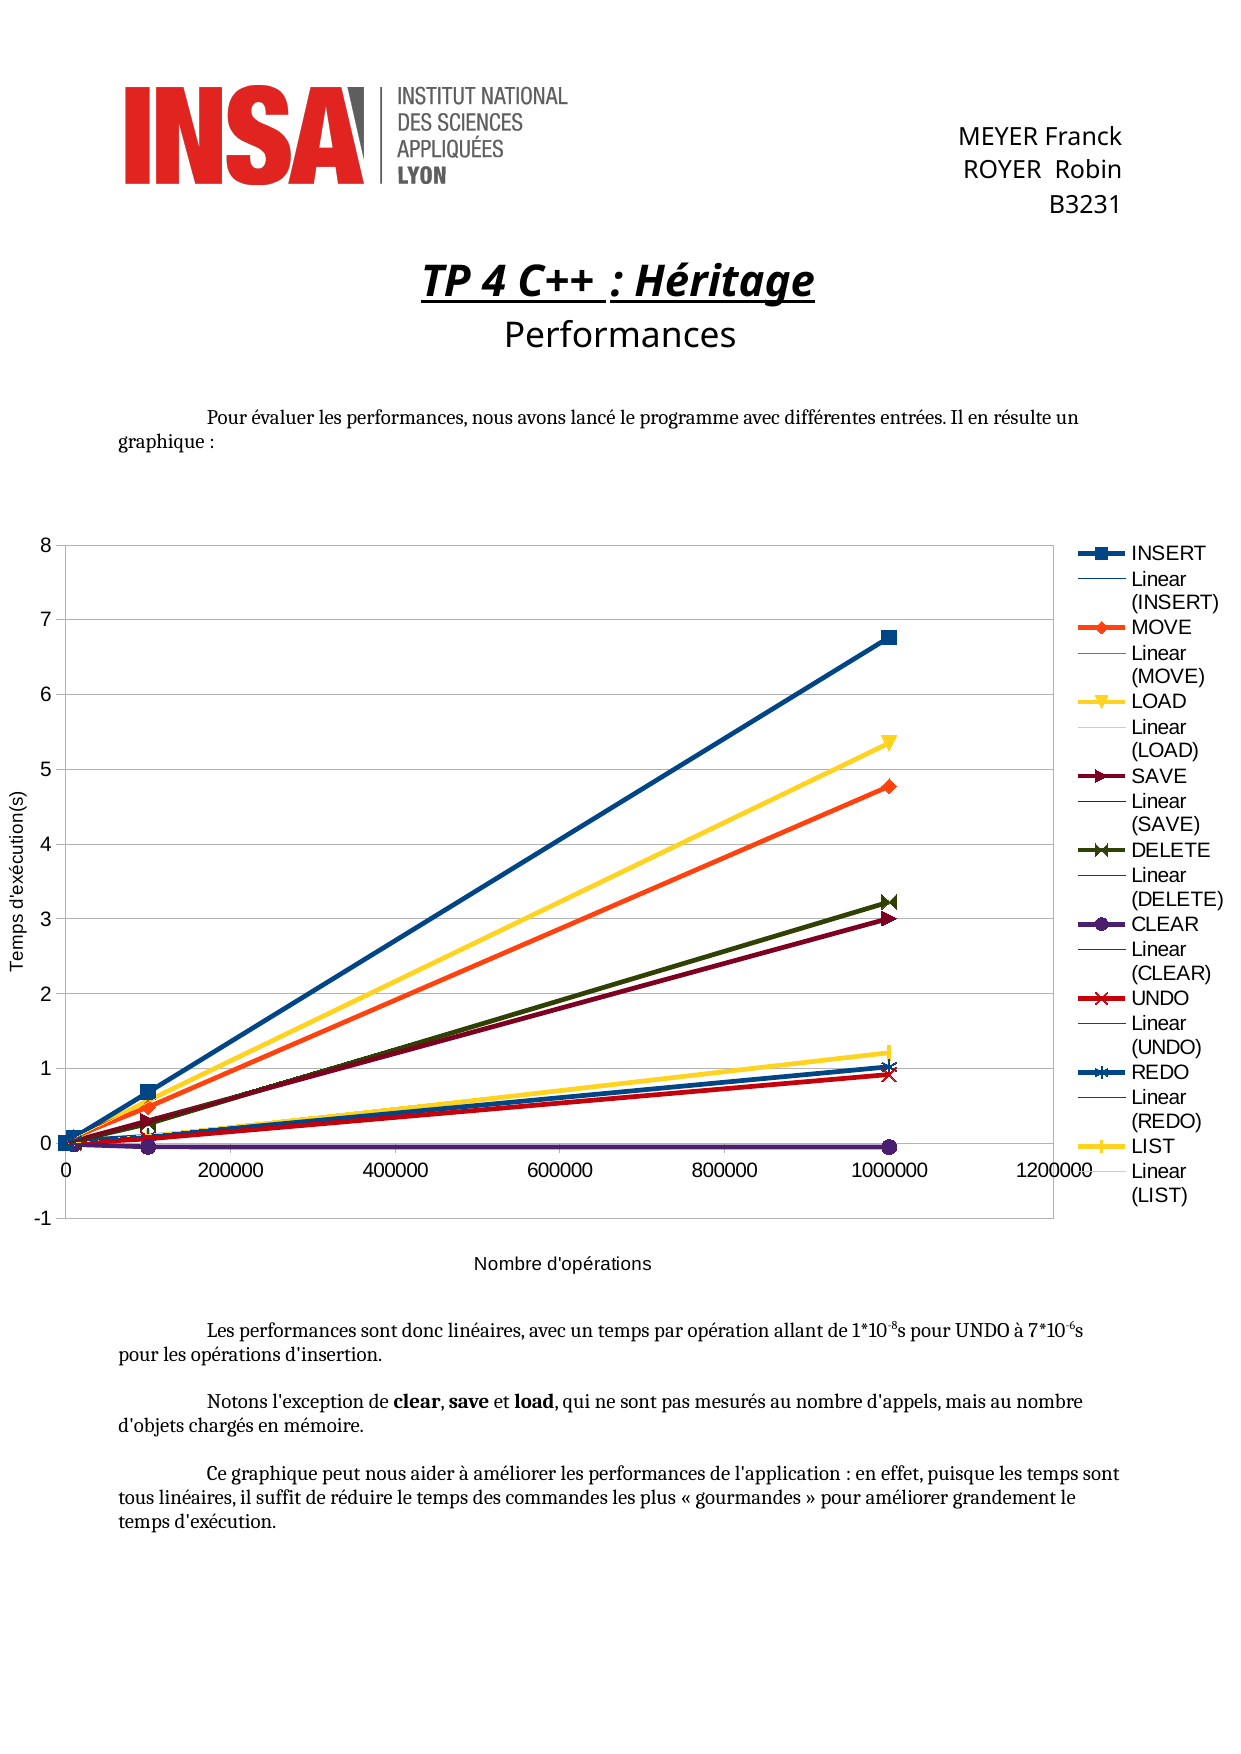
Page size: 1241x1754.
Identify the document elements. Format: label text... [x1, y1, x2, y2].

text Les performances sont donc linéaires, avec un temps par opération allant de 1*10-8s pour UNDO à 7*10-6s pour les opérations d'insertion. [118, 1319, 1122, 1366]
picture [118, 81, 575, 189]
text Notons l'exception de clear, save et load, qui ne sont pas mesurés au nombre d'appels, mais au nombre d'objets chargés en mémoire. [118, 1390, 1122, 1438]
text Ce graphique peut nous aider à améliorer les performances de l'application : en effet, puisque les temps sont tous linéaires, il suffit de réduire le temps des commandes les plus « gourmandes » pour améliorer grandement le temps d'exécution. [118, 1462, 1122, 1534]
subtitle Performances [118, 309, 1122, 358]
text Pour évaluer les performances, nous avons lancé le programme avec différentes entrées. Il en résulte un graphique : [118, 406, 1122, 453]
title TP 4 C++ : Héritage [118, 250, 1122, 309]
